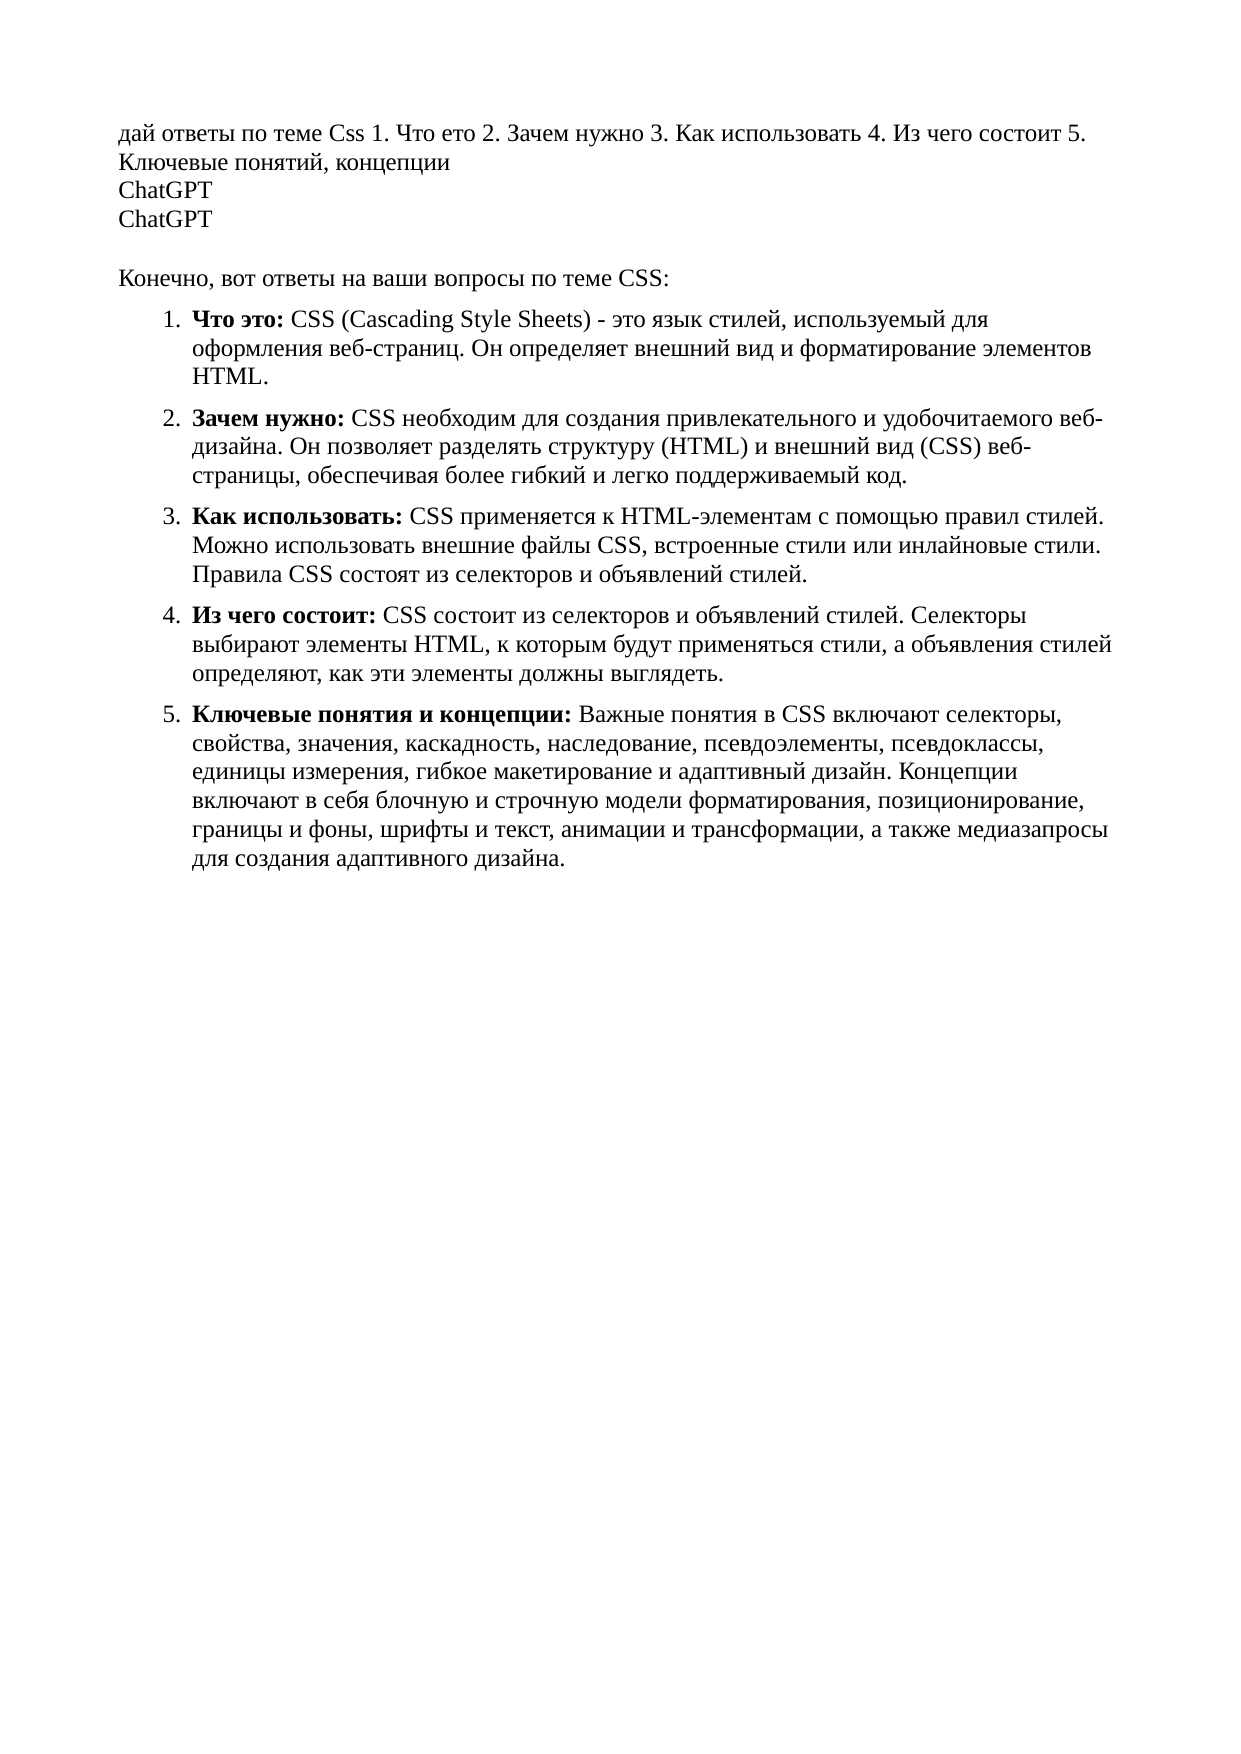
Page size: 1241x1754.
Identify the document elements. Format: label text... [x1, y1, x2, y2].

list Как использовать: CSS применяется к HTML-элементам с помощью правил стилей. Можно использовать внешние файлы CSS, встроенные стили или инлайновые стили. Правила CSS состоят из селекторов и объявлений стилей. [162, 501, 1122, 588]
text дай ответы по теме Css 1. Что ето 2. Зачем нужно 3. Как использовать 4. Из чего состоит 5. Ключевые понятий, концепции [118, 118, 1122, 176]
list Что это: CSS (Cascading Style Sheets) - это язык стилей, используемый для оформления веб-страниц. Он определяет внешний вид и форматирование элементов HTML. [162, 304, 1122, 390]
text Конечно, вот ответы на ваши вопросы по теме CSS: [118, 263, 1122, 291]
list Зачем нужно: CSS необходим для создания привлекательного и удобочитаемого веб-дизайна. Он позволяет разделять структуру (HTML) и внешний вид (CSS) веб-страницы, обеспечивая более гибкий и легко поддерживаемый код. [162, 403, 1122, 489]
text ChatGPT [118, 204, 1122, 233]
list Из чего состоит: CSS состоит из селекторов и объявлений стилей. Селекторы выбирают элементы HTML, к которым будут применяться стили, а объявления стилей определяют, как эти элементы должны выглядеть. [162, 600, 1122, 686]
text ChatGPT [118, 176, 1122, 204]
list Ключевые понятия и концепции: Важные понятия в CSS включают селекторы, свойства, значения, каскадность, наследование, псевдоэлементы, псевдоклассы, единицы измерения, гибкое макетирование и адаптивный дизайн. Концепции включают в себя блочную и строчную модели форматирования, позиционирование, границы и фоны, шрифты и текст, анимации и трансформации, а также медиазапросы для создания адаптивного дизайна. [162, 699, 1122, 871]
